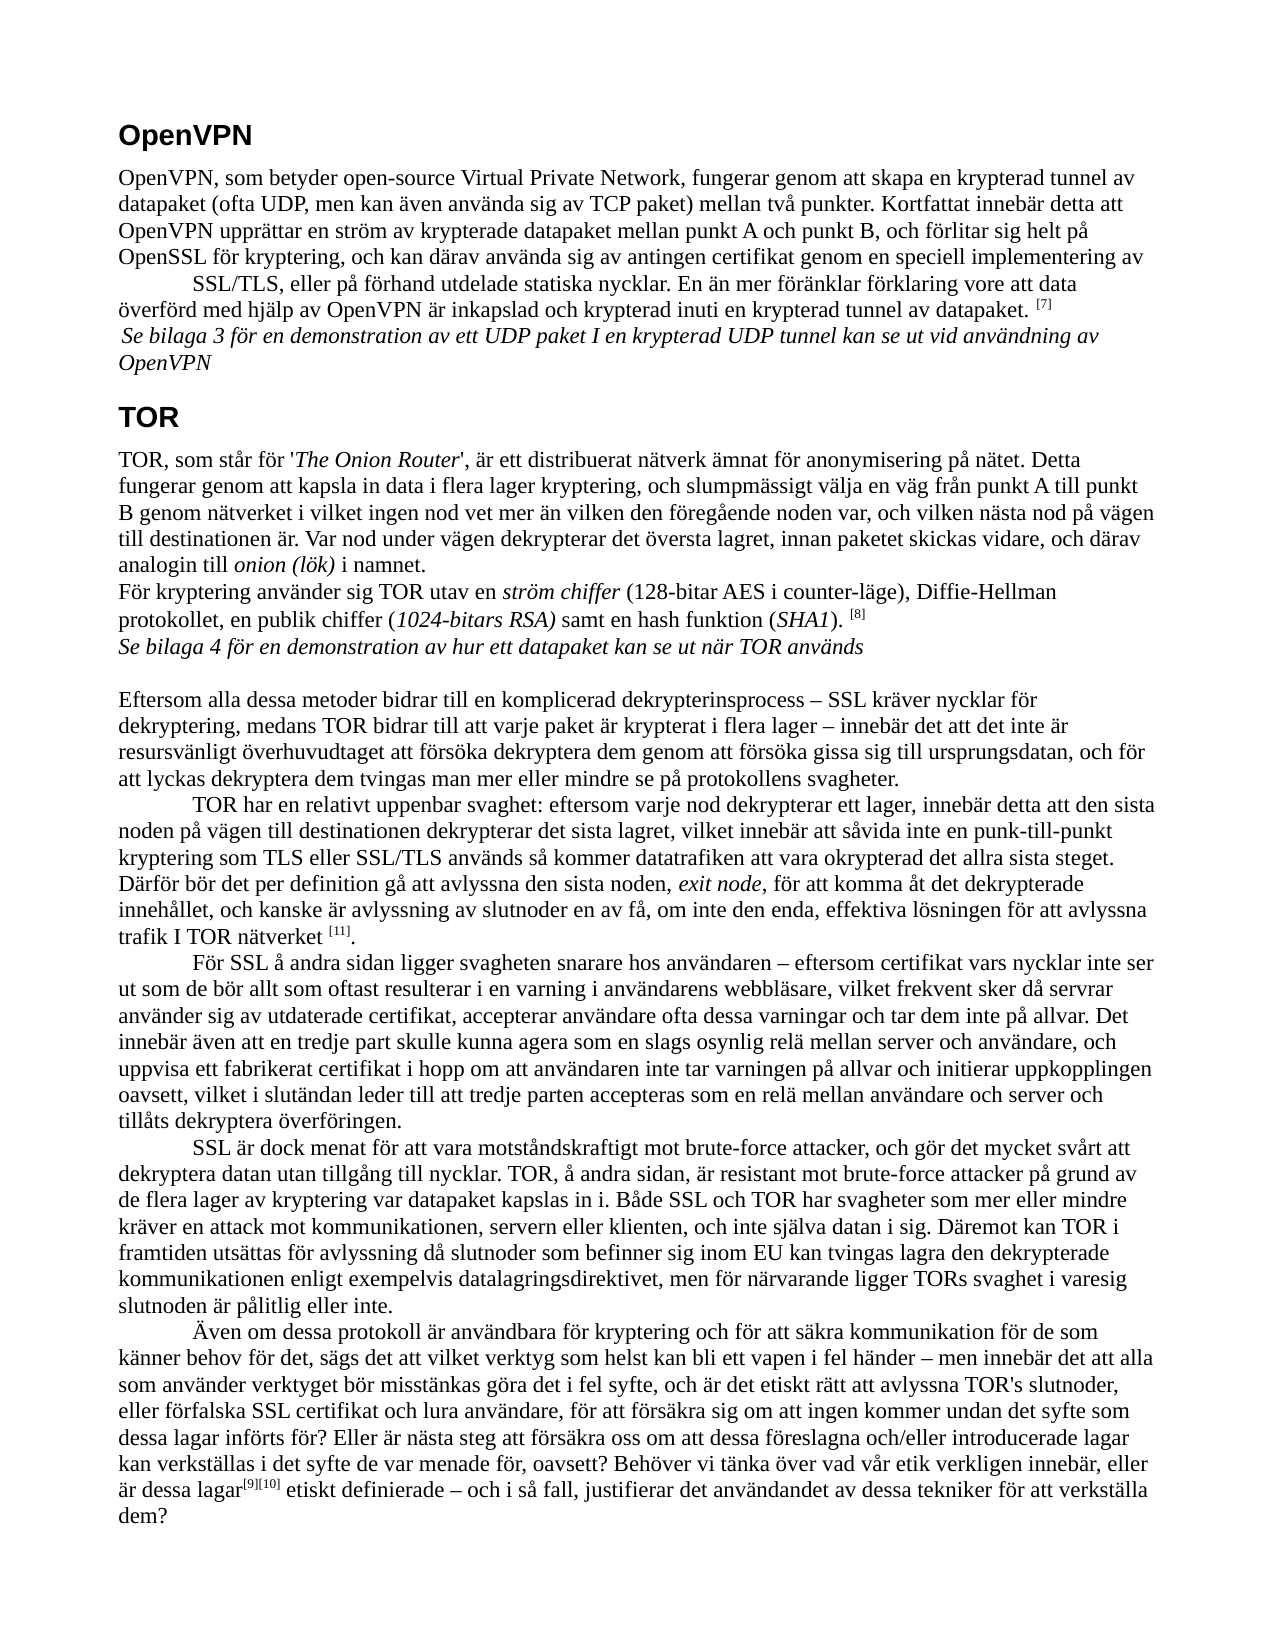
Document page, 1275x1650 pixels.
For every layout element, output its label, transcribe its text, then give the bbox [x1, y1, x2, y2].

subtitle OpenVPN [118, 118, 1157, 152]
text Se bilaga 3 för en demonstration av ett UDP paket I en krypterad UDP tunnel kan se ut vid användning av OpenVPN [118, 322, 1157, 375]
text Se bilaga 4 för en demonstration av hur ett datapaket kan se ut när TOR används [118, 633, 1157, 659]
text För kryptering använder sig TOR utav en ström chiffer (128-bitar AES i counter-läge), Diffie-Hellman protokollet, en publik chiffer (1024-bitars RSA) samt en hash funktion (SHA1). [8] [118, 578, 1157, 633]
text Eftersom alla dessa metoder bidrar till en komplicerad dekrypterinsprocess – SSL kräver nycklar för dekryptering, medans TOR bidrar till att varje paket är krypterat i flera lager – innebär det att det inte är resursvänligt överhuvudtaget att försöka dekryptera dem genom att försöka gissa sig till ursprungsdatan, och för att lyckas dekryptera dem tvingas man mer eller mindre se på protokollens svagheter. [118, 686, 1157, 791]
text OpenVPN, som betyder open-source Virtual Private Network, fungerar genom att skapa en krypterad tunnel av datapaket (ofta UDP, men kan även använda sig av TCP paket) mellan två punkter. Kortfattat innebär detta att OpenVPN upprättar en ström av krypterade datapaket mellan punkt A och punkt B, och förlitar sig helt på OpenSSL för kryptering, och kan därav använda sig av antingen certifikat genom en speciell implementering av SSL/TLS, eller på förhand utdelade statiska nycklar. En än mer föränklar förklaring vore att data överförd med hjälp av OpenVPN är inkapslad och krypterad inuti en krypterad tunnel av datapaket. [7] [118, 164, 1157, 322]
text För SSL å andra sidan ligger svagheten snarare hos användaren – eftersom certifikat vars nycklar inte ser ut som de bör allt som oftast resulterar i en varning i användarens webbläsare, vilket frekvent sker då servrar använder sig av utdaterade certifikat, accepterar användare ofta dessa varningar och tar dem inte på allvar. Det innebär även att en tredje part skulle kunna agera som en slags osynlig relä mellan server och användare, och uppvisa ett fabrikerat certifikat i hopp om att användaren inte tar varningen på allvar och initierar uppkopplingen oavsett, vilket i slutändan leder till att tredje parten accepteras som en relä mellan användare och server och tillåts dekryptera överföringen. [118, 949, 1157, 1134]
subtitle TOR [118, 400, 1157, 433]
text TOR, som står för 'The Onion Router', är ett distribuerat nätverk ämnat för anonymisering på nätet. Detta fungerar genom att kapsla in data i flera lager kryptering, och slumpmässigt välja en väg från punkt A till punkt B genom nätverket i vilket ingen nod vet mer än vilken den föregående noden var, och vilken nästa nod på vägen till destinationen är. Var nod under vägen dekrypterar det översta lagret, innan paketet skickas vidare, och därav analogin till onion (lök) i namnet. [118, 446, 1157, 578]
text SSL är dock menat för att vara motståndskraftigt mot brute-force attacker, och gör det mycket svårt att dekryptera datan utan tillgång till nycklar. TOR, å andra sidan, är resistant mot brute-force attacker på grund av de flera lager av kryptering var datapaket kapslas in i. Både SSL och TOR har svagheter som mer eller mindre kräver en attack mot kommunikationen, servern eller klienten, och inte själva datan i sig. Däremot kan TOR i framtiden utsättas för avlyssning då slutnoder som befinner sig inom EU kan tvingas lagra den dekrypterade kommunikationen enligt exempelvis datalagringsdirektivet, men för närvarande ligger TORs svaghet i varesig slutnoden är pålitlig eller inte. [118, 1134, 1157, 1318]
text Även om dessa protokoll är användbara för kryptering och för att säkra kommunikation för de som känner behov för det, sägs det att vilket verktyg som helst kan bli ett vapen i fel händer – men innebär det att alla som använder verktyget bör misstänkas göra det i fel syfte, och är det etiskt rätt att avlyssna TOR's slutnoder, eller förfalska SSL certifikat och lura användare, för att försäkra sig om att ingen kommer undan det syfte som dessa lagar införts för? Eller är nästa steg att försäkra oss om att dessa föreslagna och/eller introducerade lagar kan verkställas i det syfte de var menade för, oavsett? Behöver vi tänka över vad vår etik verkligen innebär, eller är dessa lagar[9][10] etiskt definierade – och i så fall, justifierar det användandet av dessa tekniker för att verkställa dem? [118, 1318, 1157, 1529]
text TOR har en relativt uppenbar svaghet: eftersom varje nod dekrypterar ett lager, innebär detta att den sista noden på vägen till destinationen dekrypterar det sista lagret, vilket innebär att såvida inte en punk-till-punkt kryptering som TLS eller SSL/TLS används så kommer datatrafiken att vara okrypterad det allra sista steget. Därför bör det per definition gå att avlyssna den sista noden, exit node, för att komma åt det dekrypterade innehållet, och kanske är avlyssning av slutnoder en av få, om inte den enda, effektiva lösningen för att avlyssna trafik I TOR nätverket [11]. [118, 791, 1157, 949]
